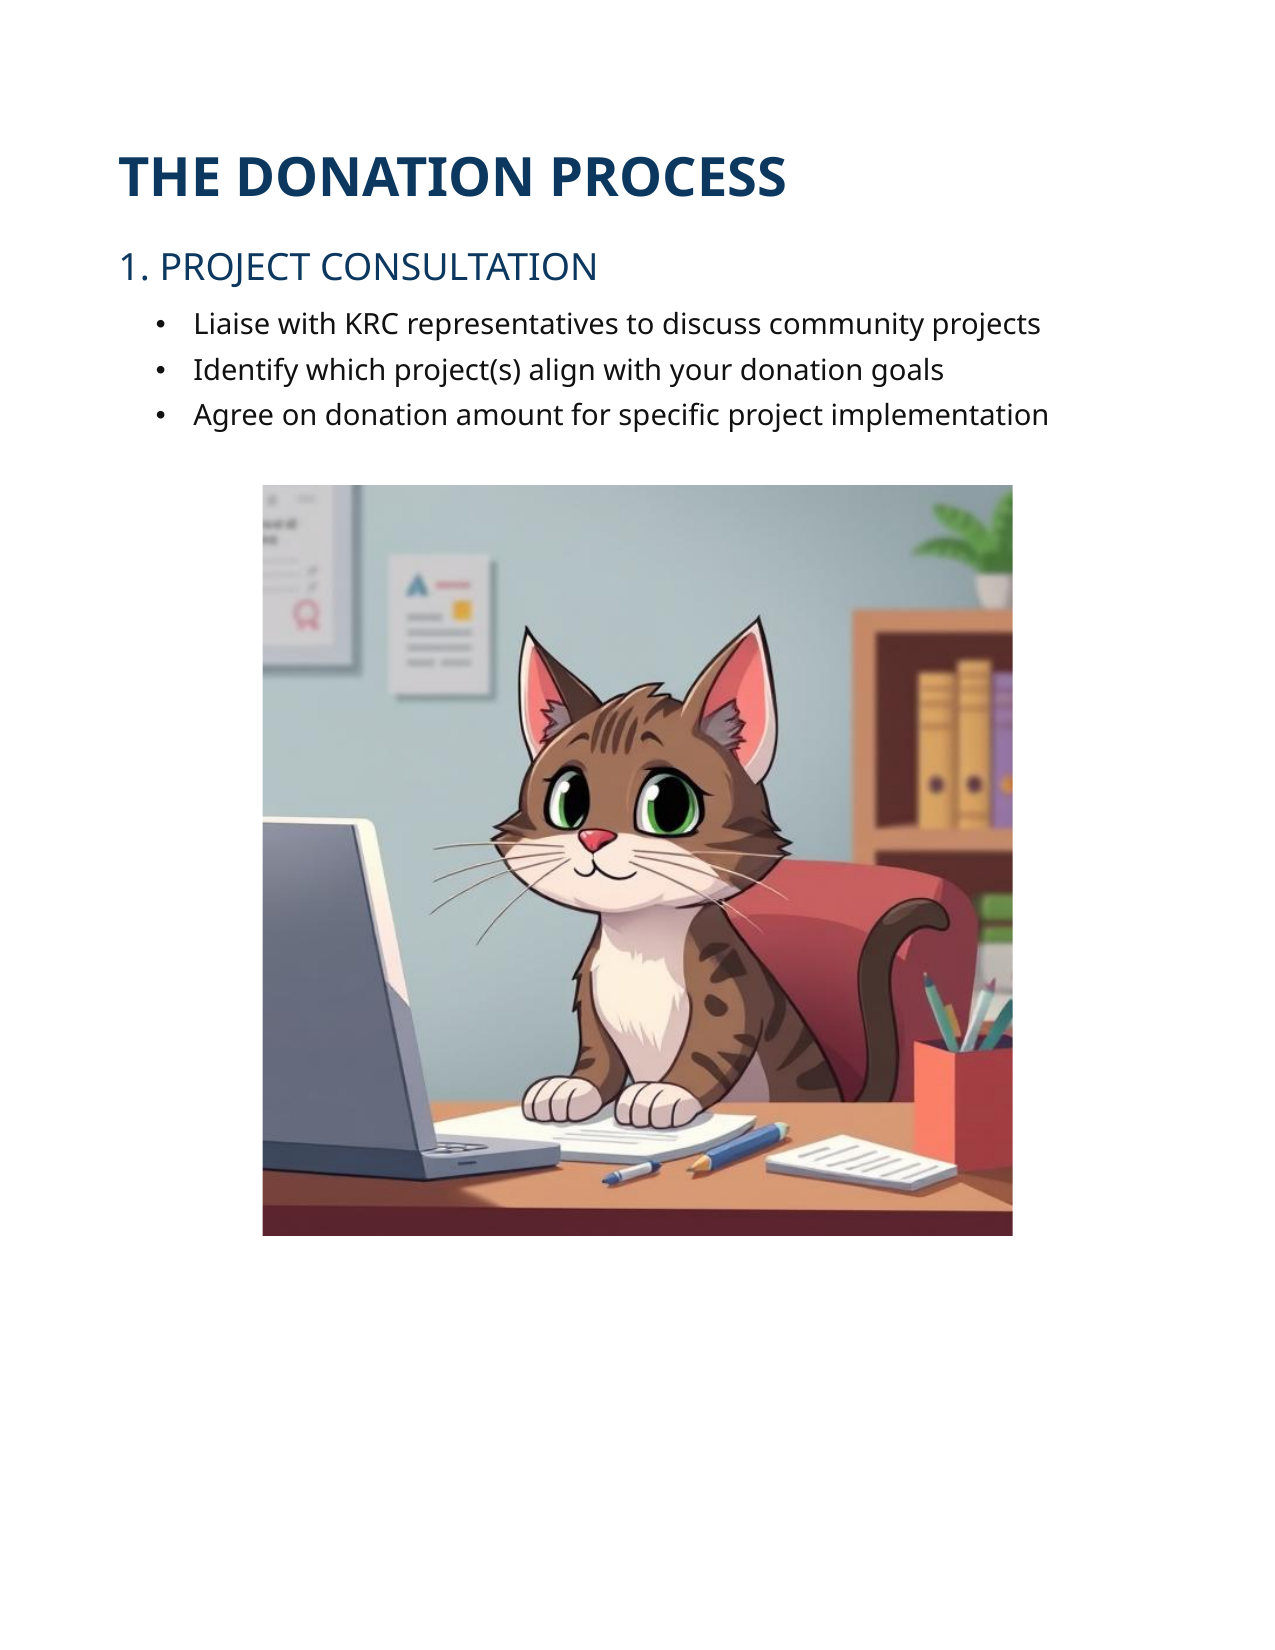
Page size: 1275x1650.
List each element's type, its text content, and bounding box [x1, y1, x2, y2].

subtitle 1. PROJECT CONSULTATION [118, 240, 1157, 291]
list Agree on donation amount for specific project implementation [156, 394, 1157, 434]
list Liaise with KRC representatives to discuss community projects [156, 303, 1157, 343]
list Identify which project(s) align with your donation goals [156, 349, 1157, 389]
picture [262, 485, 1013, 1236]
subtitle THE DONATION PROCESS [118, 139, 1157, 213]
